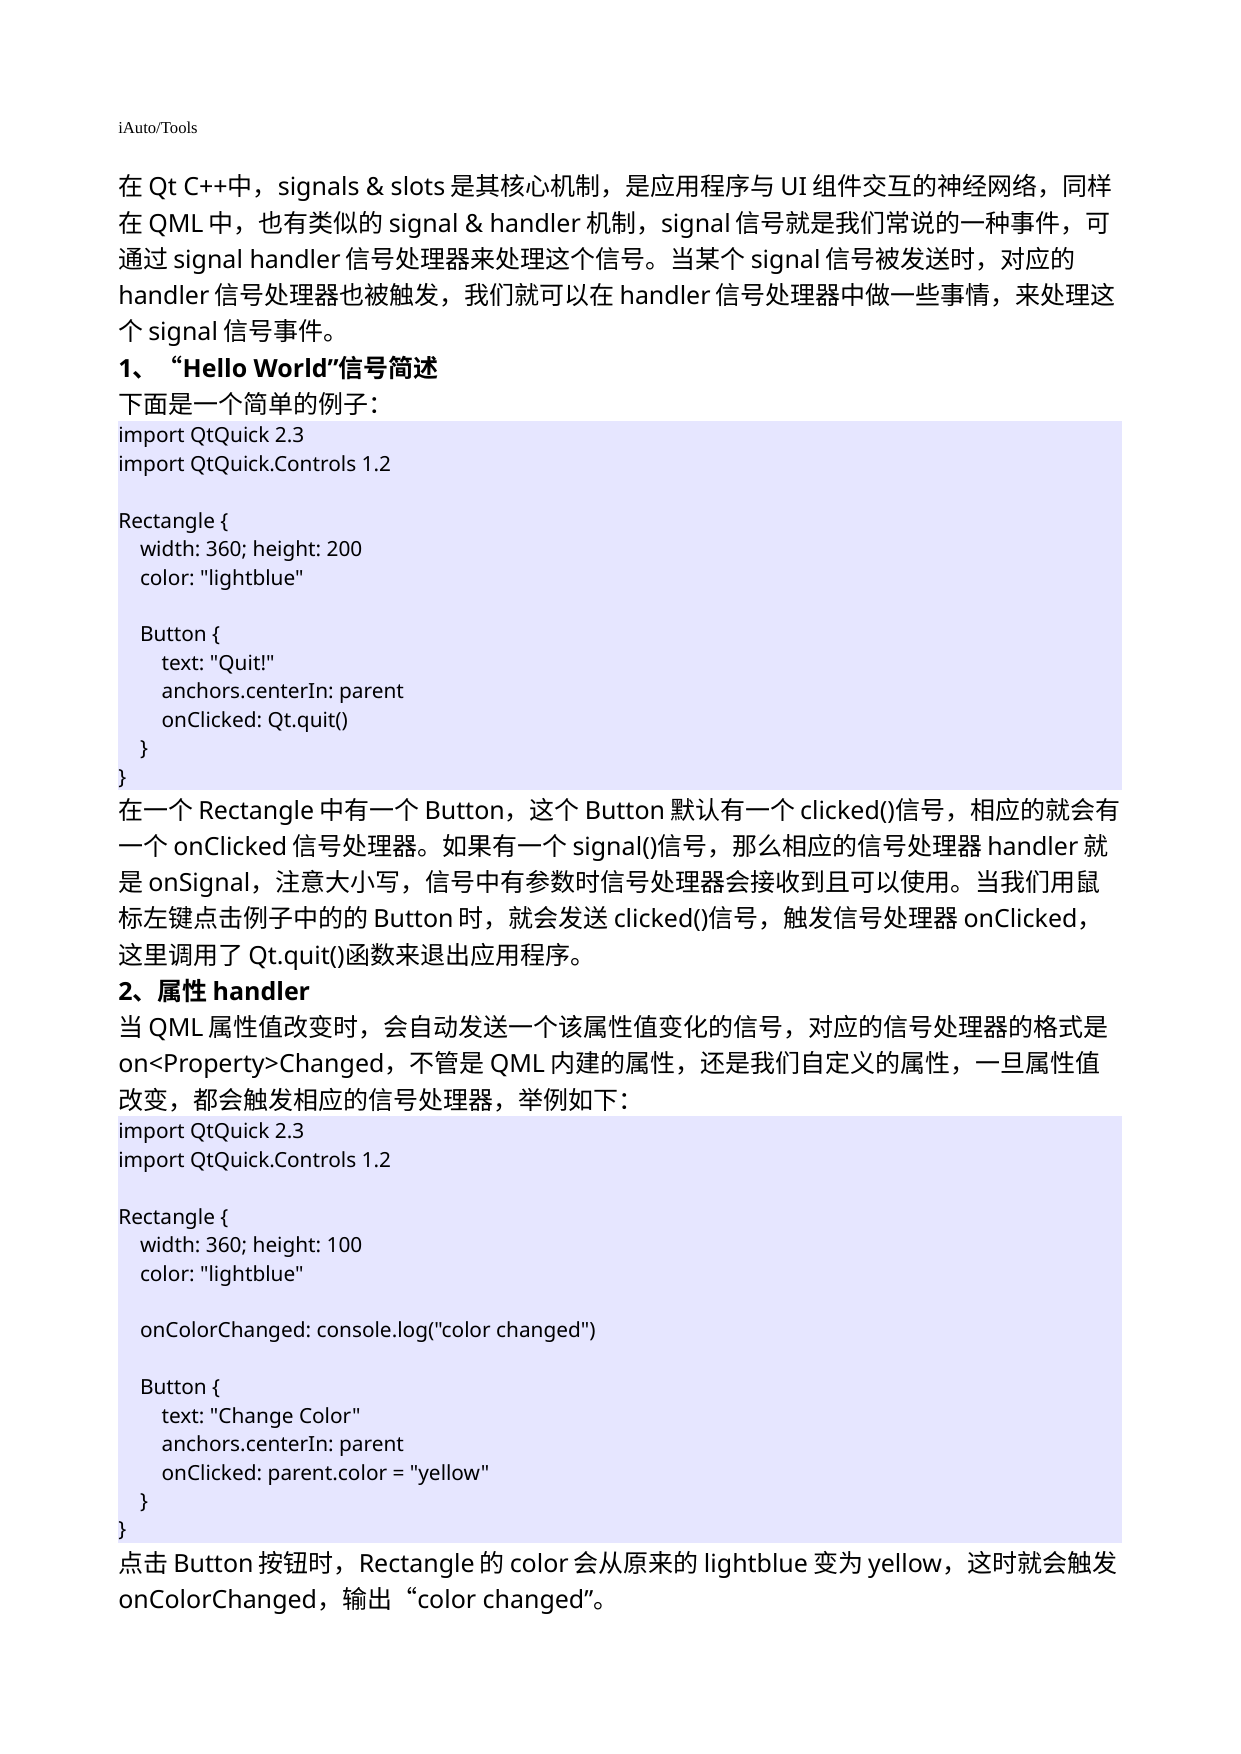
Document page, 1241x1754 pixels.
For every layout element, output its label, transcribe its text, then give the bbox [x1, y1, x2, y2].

text 当QML属性值改变时，会自动发送一个该属性值变化的信号，对应的信号处理器的格式是on<Property>Changed，不管是QML内建的属性，还是我们自定义的属性，一旦属性值改变，都会触发相应的信号处理器，举例如下： [118, 1008, 1122, 1116]
text Rectangle { [118, 506, 1122, 534]
text onColorChanged: console.log("color changed") [118, 1316, 1122, 1344]
text } [118, 1514, 1122, 1543]
text import QtQuick 2.3 [118, 1116, 1122, 1145]
text Button { [118, 619, 1122, 648]
text 在Qt C++中，signals & slots是其核心机制，是应用程序与UI组件交互的神经网络，同样在QML中，也有类似的signal & handler机制，signal信号就是我们常说的一种事件，可通过signal handler信号处理器来处理这个信号。当某个signal信号被发送时，对应的handler信号处理器也被触发，我们就可以在handler信号处理器中做一些事情，来处理这个signal信号事件。 [118, 167, 1122, 348]
text width: 360; height: 200 [118, 534, 1122, 563]
text Rectangle { [118, 1202, 1122, 1230]
text 在一个Rectangle中有一个Button，这个Button默认有一个clicked()信号，相应的就会有一个onClicked信号处理器。如果有一个signal()信号，那么相应的信号处理器handler就是onSignal，注意大小写，信号中有参数时信号处理器会接收到且可以使用。当我们用鼠标左键点击例子中的的Button时，就会发送clicked()信号，触发信号处理器onClicked，这里调用了Qt.quit()函数来退出应用程序。 [118, 790, 1122, 971]
text } [118, 733, 1122, 762]
text import QtQuick.Controls 1.2 [118, 449, 1122, 477]
text import QtQuick.Controls 1.2 [118, 1145, 1122, 1173]
text text: "Change Color" [118, 1401, 1122, 1429]
text Button { [118, 1372, 1122, 1401]
text color: "lightblue" [118, 563, 1122, 591]
text 下面是一个简单的例子： [118, 384, 1122, 421]
text 1、“Hello World”信号简述 [118, 348, 1122, 384]
text anchors.centerIn: parent [118, 1429, 1122, 1458]
text 2、属性handler [118, 971, 1122, 1008]
text text: "Quit!" [118, 648, 1122, 676]
text onClicked: Qt.quit() [118, 705, 1122, 733]
text } [118, 1486, 1122, 1514]
text width: 360; height: 100 [118, 1230, 1122, 1259]
text 点击Button按钮时，Rectangle的color会从原来的lightblue变为yellow，这时就会触发onColorChanged，输出“color changed”。 [118, 1543, 1122, 1616]
text onClicked: parent.color = "yellow" [118, 1458, 1122, 1486]
text import QtQuick 2.3 [118, 421, 1122, 449]
text anchors.centerIn: parent [118, 676, 1122, 705]
text color: "lightblue" [118, 1259, 1122, 1287]
text } [118, 762, 1122, 790]
